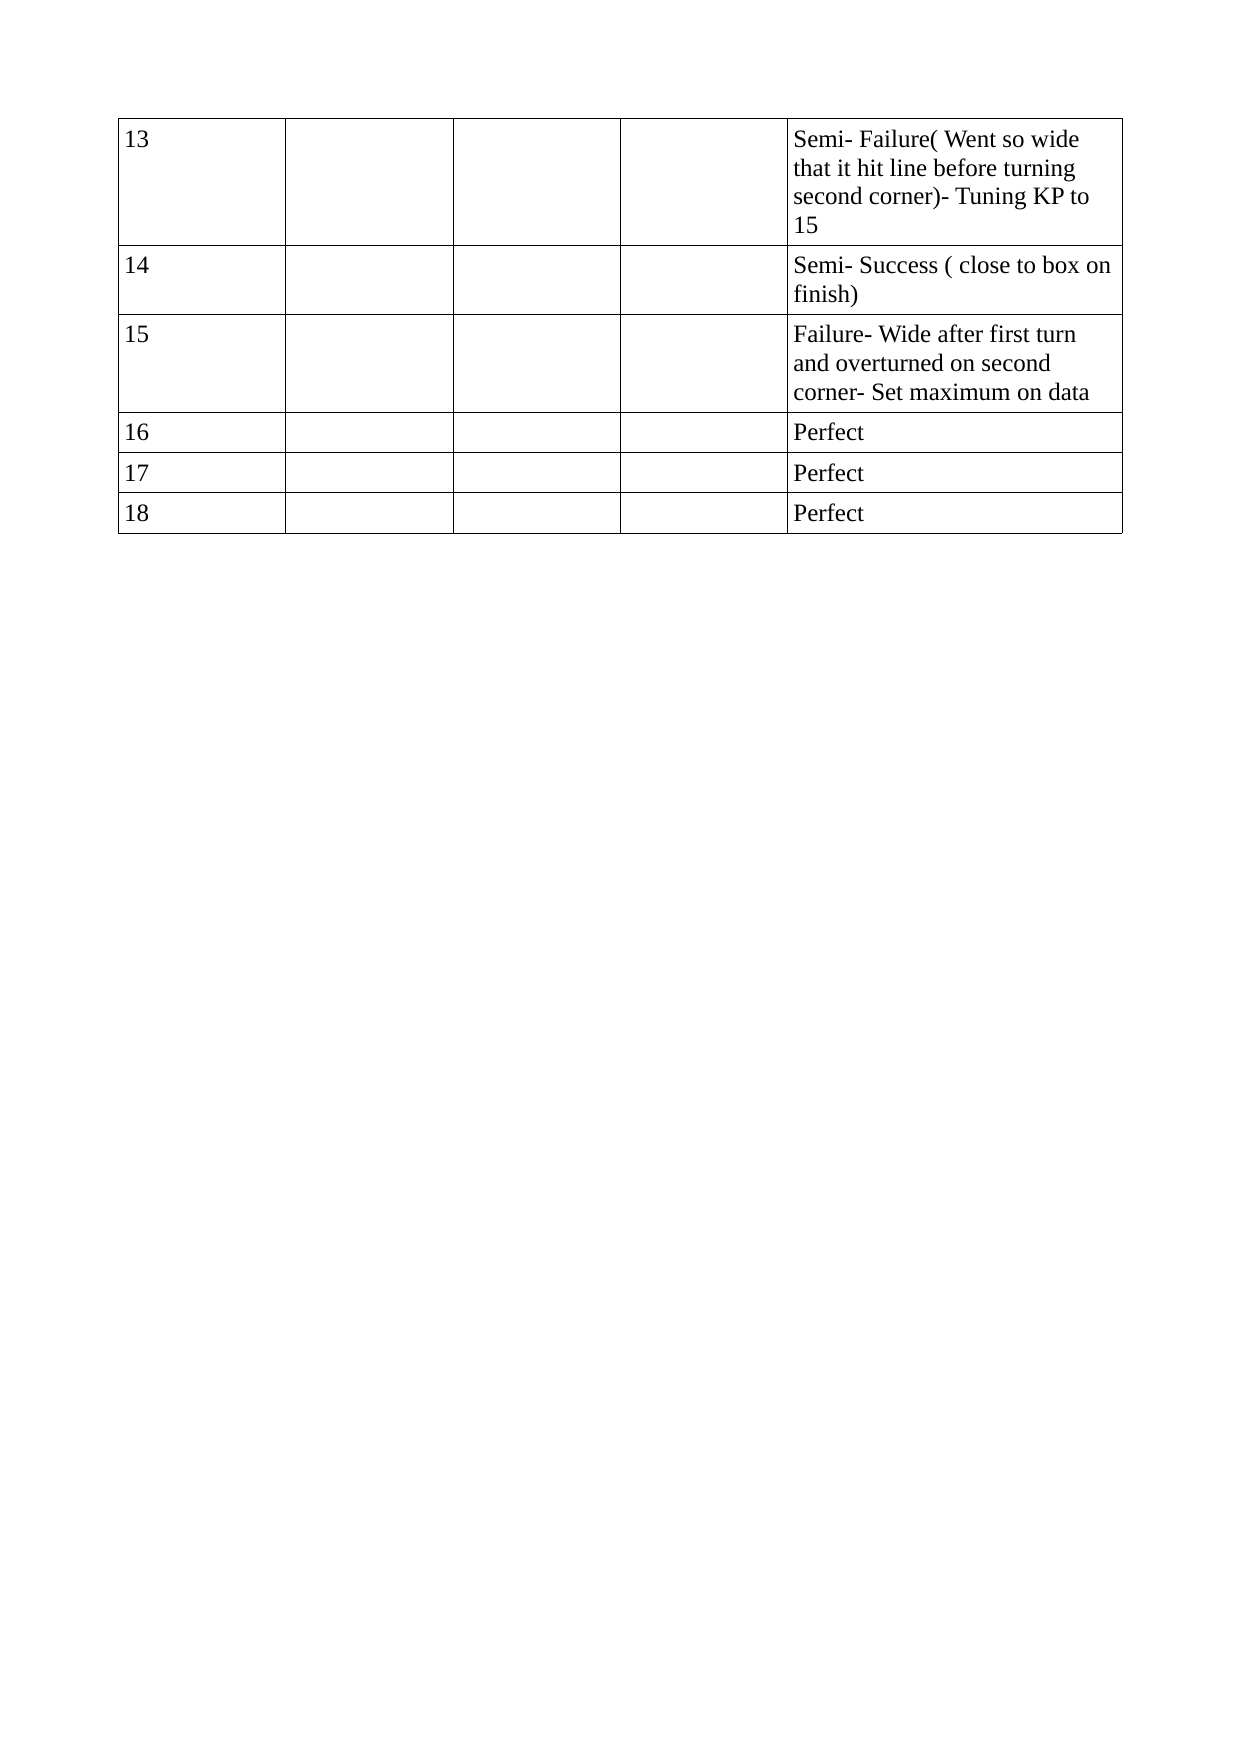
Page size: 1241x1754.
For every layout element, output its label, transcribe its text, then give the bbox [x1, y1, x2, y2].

table_cell [286, 315, 453, 412]
table_cell Semi- Failure( Went so wide that it hit line before turning second corner)- Tuning KP to 15 [788, 119, 1122, 245]
table_cell [454, 119, 620, 245]
table_cell [621, 246, 787, 314]
table_cell Perfect [788, 453, 1122, 492]
table_cell [286, 413, 453, 452]
table_cell 17 [119, 453, 285, 492]
table_cell [454, 315, 620, 412]
table_cell [621, 493, 787, 532]
table_cell 18 [119, 493, 285, 532]
table_cell [286, 246, 453, 314]
table_cell [454, 453, 620, 492]
table_cell 14 [119, 246, 285, 314]
table_cell Perfect [788, 493, 1122, 532]
table_cell [454, 413, 620, 452]
table_cell [454, 493, 620, 532]
table_cell [621, 315, 787, 412]
table_cell 15 [119, 315, 285, 412]
table_cell [621, 119, 787, 245]
table_cell Perfect [788, 413, 1122, 452]
table_cell [286, 453, 453, 492]
table_cell [621, 453, 787, 492]
table_cell [621, 413, 787, 452]
table_cell 13 [119, 119, 285, 245]
table_cell [286, 493, 453, 532]
table_cell Failure- Wide after first turn and overturned on second corner- Set maximum on data [788, 315, 1122, 412]
table_cell [286, 119, 453, 245]
table_cell [454, 246, 620, 314]
table_cell 16 [119, 413, 285, 452]
table_cell Semi- Success ( close to box on finish) [788, 246, 1122, 314]
